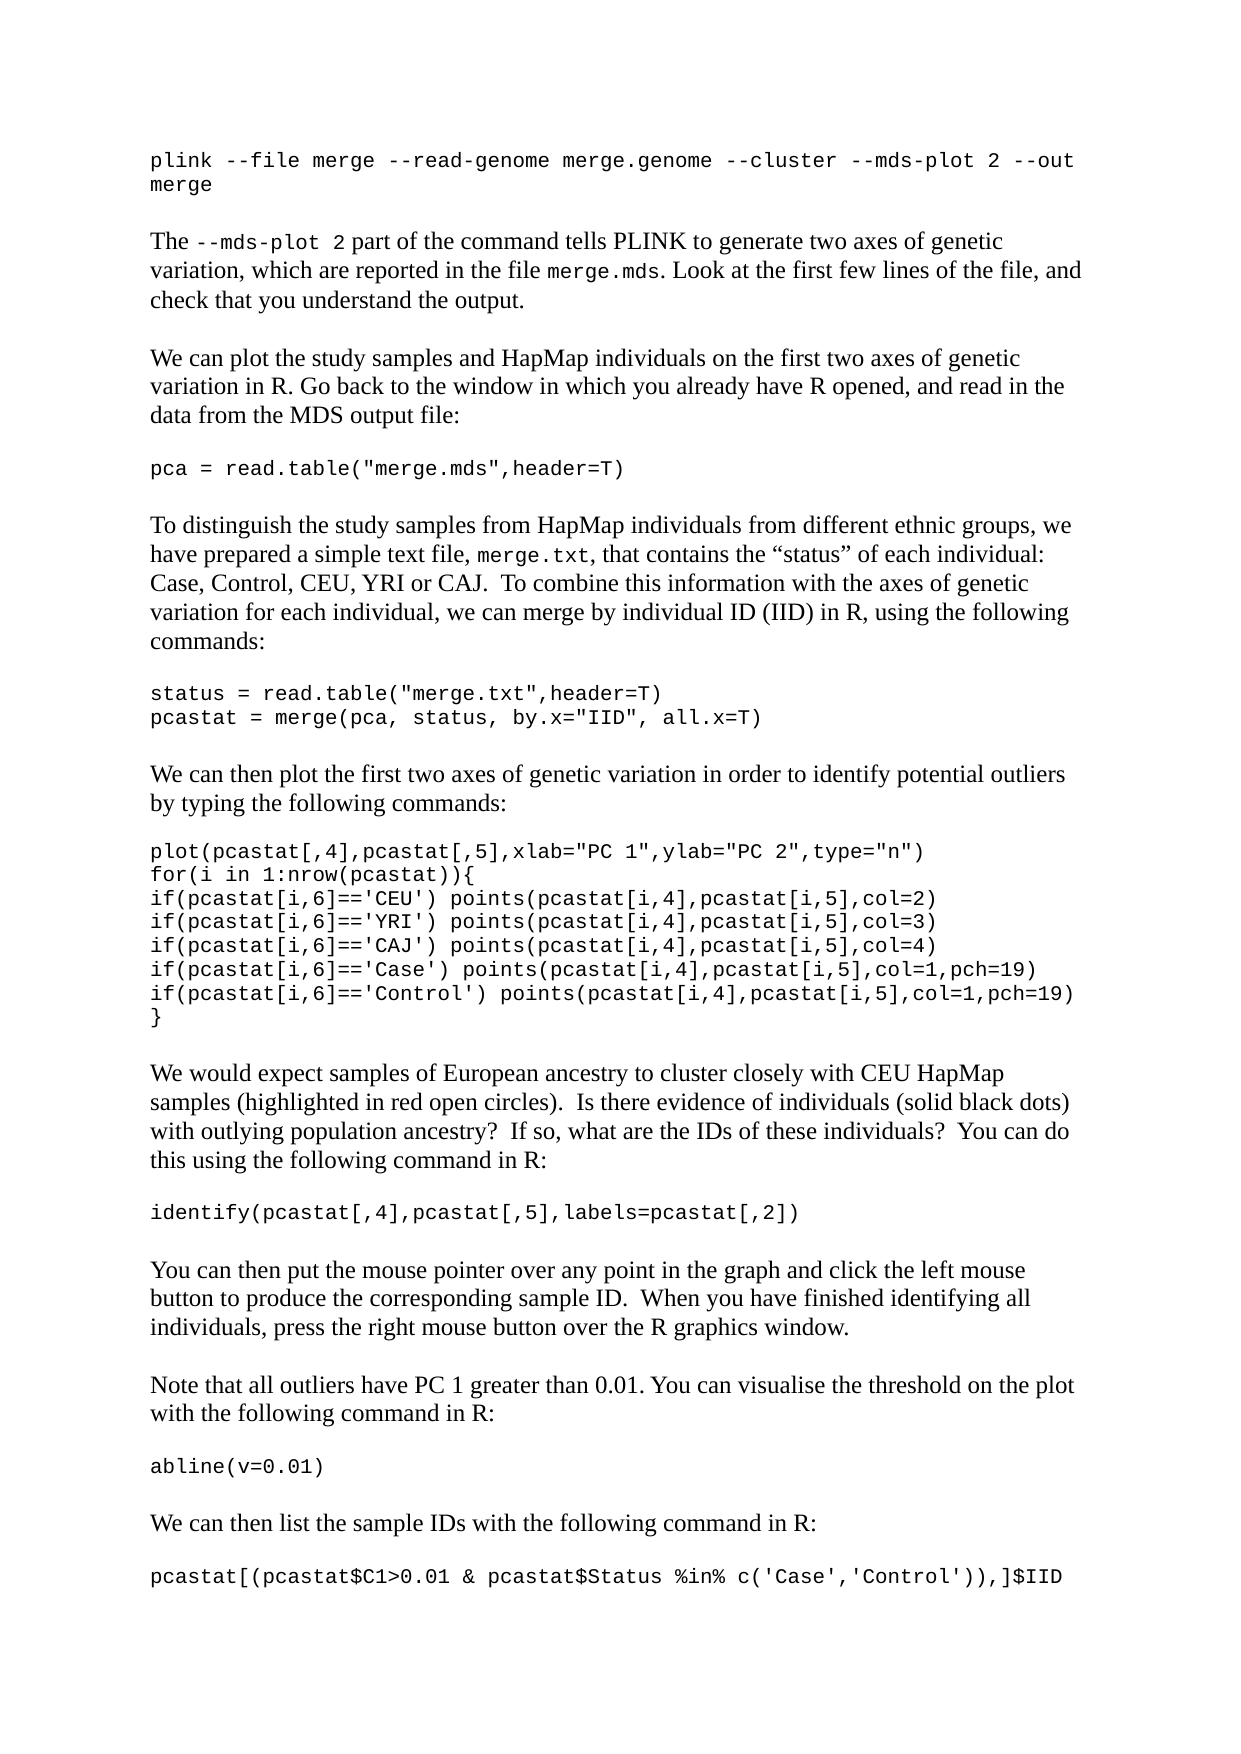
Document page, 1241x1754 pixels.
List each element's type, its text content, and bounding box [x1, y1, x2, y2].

text status = read.table("merge.txt",header=T) [150, 683, 1090, 707]
text The --mds-plot 2 part of the command tells PLINK to generate two axes of genetic variation, which are reported in the file merge.mds. Look at the first few lines of the file, and check that you understand the output. [150, 226, 1090, 314]
text We would expect samples of European ancestry to cluster closely with CEU HapMap samples (highlighted in red open circles). Is there evidence of individuals (solid black dots) with outlying population ancestry? If so, what are the IDs of these individuals? You can do this using the following command in R: [150, 1058, 1090, 1173]
text for(i in 1:nrow(pcastat)){ [150, 864, 1090, 888]
text if(pcastat[i,6]=='CAJ') points(pcastat[i,4],pcastat[i,5],col=4) [150, 935, 1090, 959]
text pcastat[(pcastat$C1>0.01 & pcastat$Status %in% c('Case','Control')),]$IID [150, 1566, 1090, 1589]
text if(pcastat[i,6]=='YRI') points(pcastat[i,4],pcastat[i,5],col=3) [150, 912, 1090, 935]
text abline(v=0.01) [150, 1456, 1090, 1479]
text We can then plot the first two axes of genetic variation in order to identify potential outliers by typing the following commands: [150, 759, 1090, 817]
text To distinguish the study samples from HapMap individuals from different ethnic groups, we have prepared a simple text file, merge.txt, that contains the “status” of each individual: Case, Control, CEU, YRI or CAJ. To combine this information with the axes of genetic variation for each individual, we can merge by individual ID (IID) in R, using the following commands: [150, 510, 1090, 655]
text We can plot the study samples and HapMap individuals on the first two axes of genetic variation in R. Go back to the window in which you already have R opened, and read in the data from the MDS output file: [150, 343, 1090, 429]
text pca = read.table("merge.mds",header=T) [150, 458, 1090, 481]
text identify(pcastat[,4],pcastat[,5],labels=pcastat[,2]) [150, 1202, 1090, 1226]
text if(pcastat[i,6]=='CEU') points(pcastat[i,4],pcastat[i,5],col=2) [150, 888, 1090, 912]
text pcastat = merge(pca, status, by.x="IID", all.x=T) [150, 707, 1090, 731]
text plink --file merge --read-genome merge.genome --cluster --mds-plot 2 --out merge [150, 150, 1090, 197]
text } [150, 1006, 1090, 1030]
text Note that all outliers have PC 1 greater than 0.01. You can visualise the threshold on the plot with the following command in R: [150, 1370, 1090, 1427]
text plot(pcastat[,4],pcastat[,5],xlab="PC 1",ylab="PC 2",type="n") [150, 841, 1090, 864]
text if(pcastat[i,6]=='Case') points(pcastat[i,4],pcastat[i,5],col=1,pch=19) [150, 959, 1090, 982]
text You can then put the mouse pointer over any point in the graph and click the left mouse button to produce the corresponding sample ID. When you have finished identifying all individuals, press the right mouse button over the R graphics window. [150, 1255, 1090, 1341]
text if(pcastat[i,6]=='Control') points(pcastat[i,4],pcastat[i,5],col=1,pch=19) [150, 982, 1090, 1006]
text We can then list the sample IDs with the following command in R: [150, 1508, 1090, 1537]
